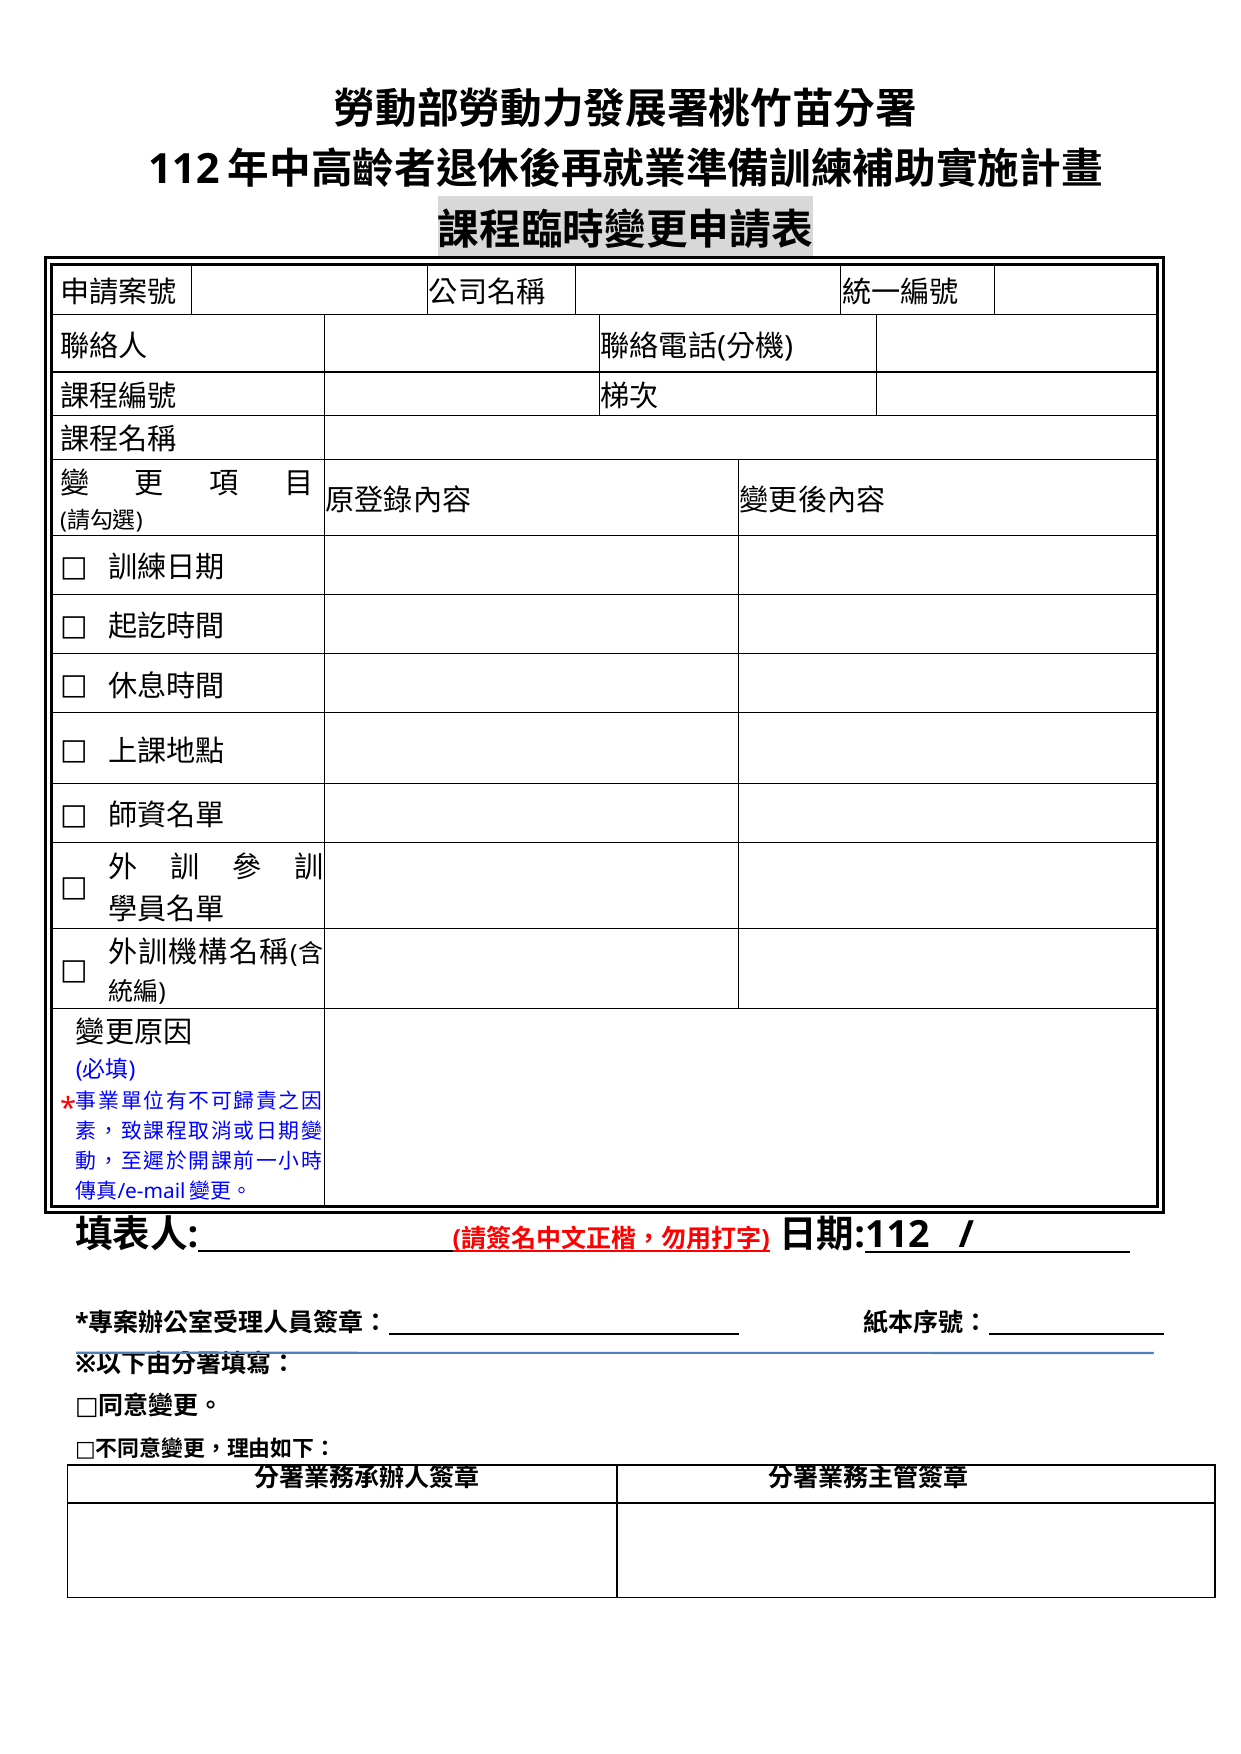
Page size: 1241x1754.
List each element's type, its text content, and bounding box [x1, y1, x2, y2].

table_cell [739, 595, 901, 653]
table_cell □ [53, 536, 107, 594]
table_header 統一編號 [841, 266, 994, 314]
table_header [994, 259, 1160, 314]
table_cell [325, 595, 488, 653]
table_cell [739, 654, 901, 712]
table_cell [547, 654, 738, 712]
table_header [575, 259, 841, 263]
text 勞動部勞動力發展署桃竹苗分署 [75, 75, 1175, 135]
table_cell 變更項目 (請勾選) [53, 460, 324, 535]
table_cell □ [53, 784, 107, 842]
table_cell [547, 595, 738, 653]
table_cell [960, 654, 1156, 712]
table_cell 師資名單 [107, 784, 324, 842]
table_cell 變更原因 (必填) 事業單位有不可歸責之因素，致課程取消或日期變動，至遲於開課前一小時傳真/e-mail變更。 [75, 1009, 324, 1205]
table_cell [325, 536, 738, 594]
table_cell [325, 1009, 1156, 1205]
table_cell [68, 1504, 337, 1597]
table_cell [325, 843, 738, 928]
text *專案辦公室受理人員簽章： 紙本序號： [75, 1298, 1165, 1339]
table_cell [739, 713, 1156, 783]
table_cell □ [53, 713, 107, 783]
table_cell 上課地點 [107, 713, 324, 783]
table_cell [325, 929, 738, 1007]
table_cell □ [53, 843, 107, 928]
text ※以下由分署填寫： [75, 1339, 1165, 1381]
table_cell [488, 654, 547, 712]
table_cell □ [53, 654, 107, 712]
table_cell 起訖時間 [107, 595, 324, 653]
table_cell 梯次 [600, 373, 876, 415]
table_header [841, 259, 994, 263]
table_header 公司名稱 [428, 266, 575, 314]
table_cell [325, 315, 599, 371]
table_cell 課程編號 [53, 373, 324, 415]
text □同意變更。 [75, 1381, 1165, 1423]
table_cell [960, 595, 1156, 653]
table_cell 訓練日期 [107, 536, 324, 594]
table_cell [877, 315, 1156, 371]
table_header 申請案號 [49, 259, 192, 314]
table_cell 變更後內容 [739, 460, 1156, 535]
table_cell [488, 595, 547, 653]
table_header 分署業務主管簽章 [618, 1466, 1214, 1502]
text 填表人: (請簽名中文正楷，勿用打字) 日期:112 / [75, 1214, 1165, 1256]
table_cell [337, 1504, 616, 1597]
table_header [428, 259, 575, 263]
table_cell [739, 843, 1156, 928]
table_cell [739, 929, 1156, 1007]
table_cell [325, 784, 738, 842]
table_cell [877, 373, 1156, 415]
table_cell 外訓機構名稱(含統編) [107, 929, 324, 1007]
text 112年中高齡者退休後再就業準備訓練補助實施計畫 [75, 135, 1175, 196]
table_cell [325, 654, 488, 712]
table_header [576, 266, 840, 314]
table_header 分署業務承辦人簽章 [68, 1466, 616, 1502]
table_cell □ [53, 929, 107, 1007]
table_cell 聯絡電話(分機) [600, 315, 876, 371]
table_cell 課程名稱 [53, 416, 324, 458]
table_cell 休息時間 [107, 654, 324, 712]
table_header [192, 259, 428, 263]
table_cell [739, 536, 1156, 594]
text □不同意變更，理由如下： [75, 1423, 1165, 1464]
table_cell 外訓參訓 學員名單 [107, 843, 324, 928]
table_cell [618, 1504, 1214, 1597]
table_cell [739, 784, 1156, 842]
table_cell [325, 416, 1156, 458]
table_header [192, 266, 427, 314]
table_cell [325, 373, 599, 415]
table_cell [325, 713, 738, 783]
text 課程臨時變更申請表 [75, 196, 1175, 256]
table_cell 聯絡人 [53, 315, 324, 371]
table_cell [901, 654, 960, 712]
table_cell 原登錄內容 [325, 460, 738, 535]
table_header [995, 266, 1156, 314]
table_cell * [53, 1009, 74, 1205]
table_cell □ [53, 595, 107, 653]
table_cell [901, 595, 960, 653]
